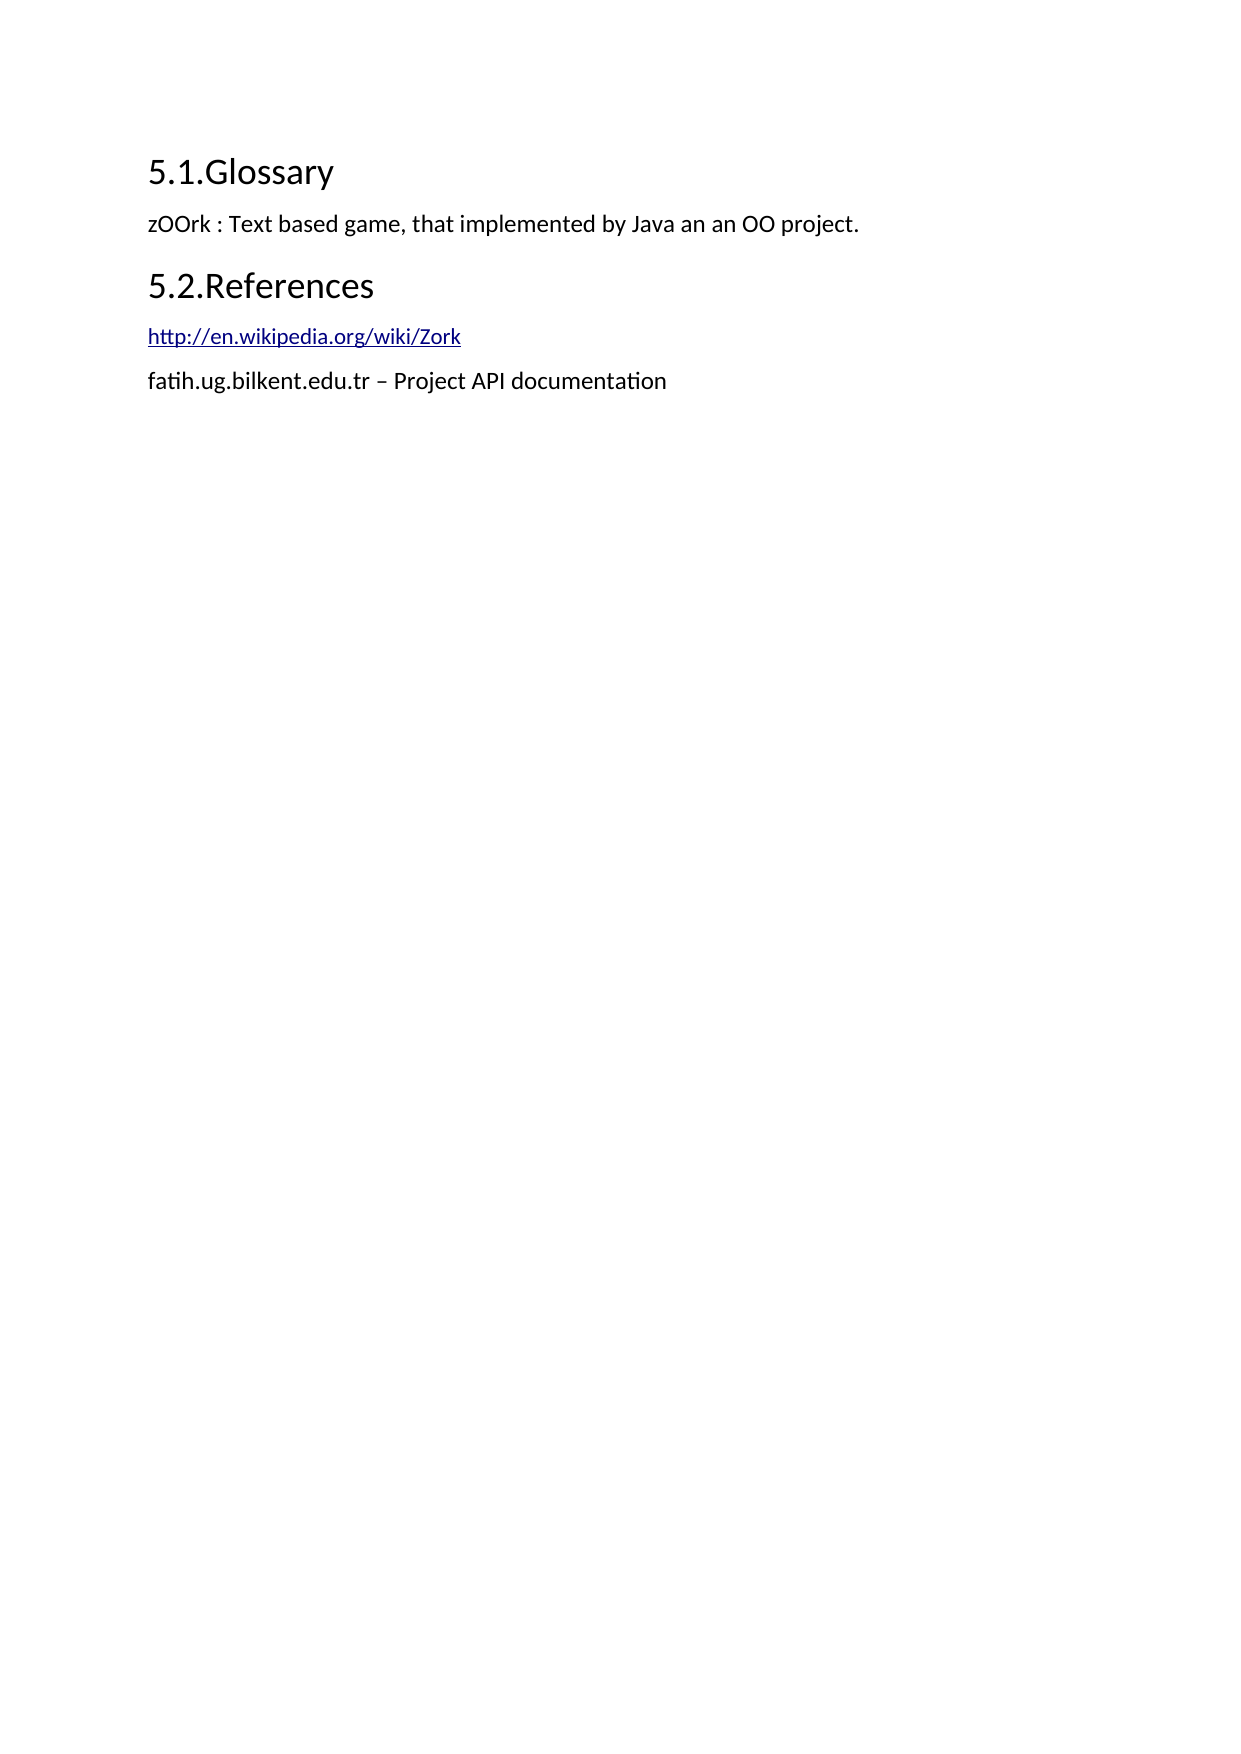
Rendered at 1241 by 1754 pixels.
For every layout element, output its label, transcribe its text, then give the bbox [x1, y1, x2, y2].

text 5.1.Glossary zOOrk : Text based game, that implemented by Java an an OO project. 5.2.References http://en.wikipedia.org/wiki/Zork fatih.ug.bilkent.edu.tr – Project API documentation [148, 148, 1093, 396]
